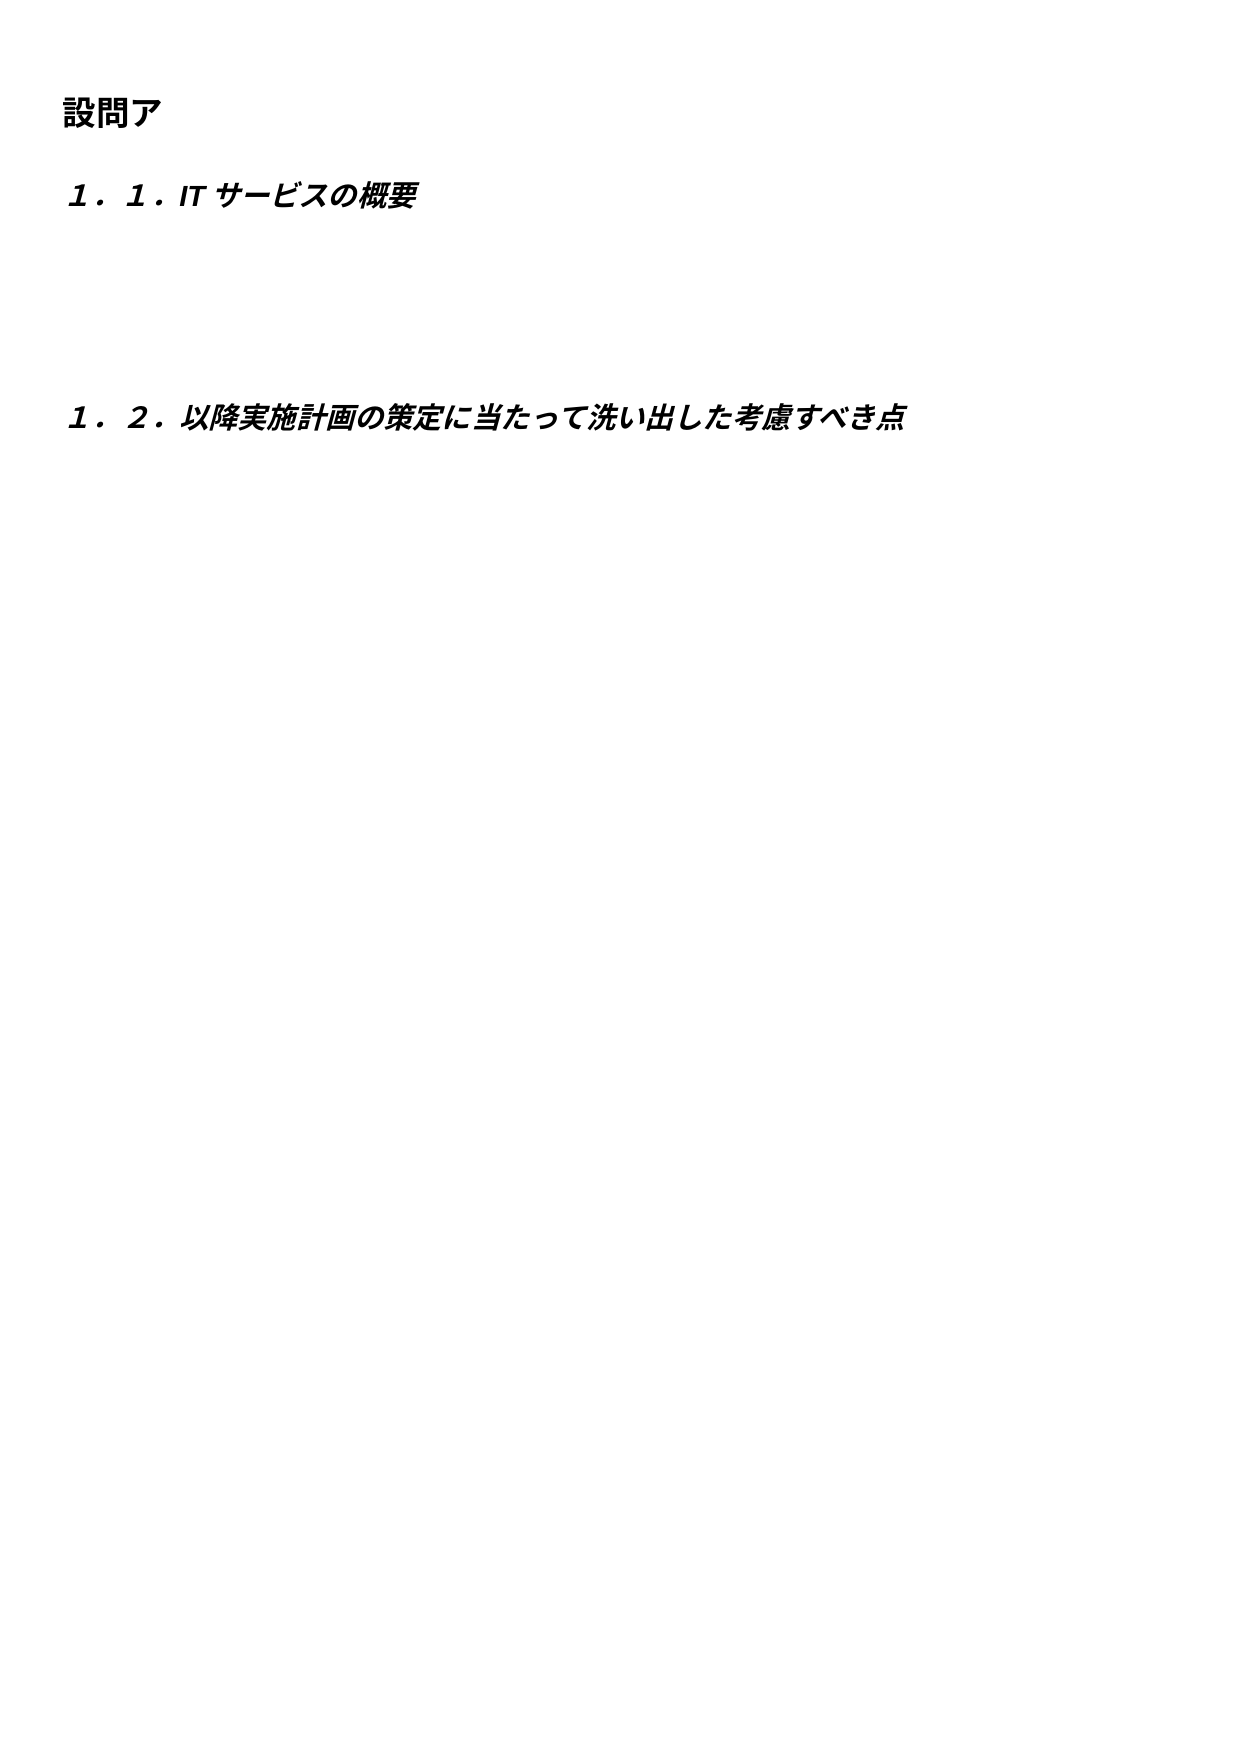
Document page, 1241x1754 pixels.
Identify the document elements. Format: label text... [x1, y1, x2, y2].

subtitle １．１．ITサービスの概要 [62, 172, 1122, 214]
subtitle 設問ア [62, 89, 1122, 135]
subtitle １．２．以降実施計画の策定に当たって洗い出した考慮すべき点 [62, 394, 1122, 436]
